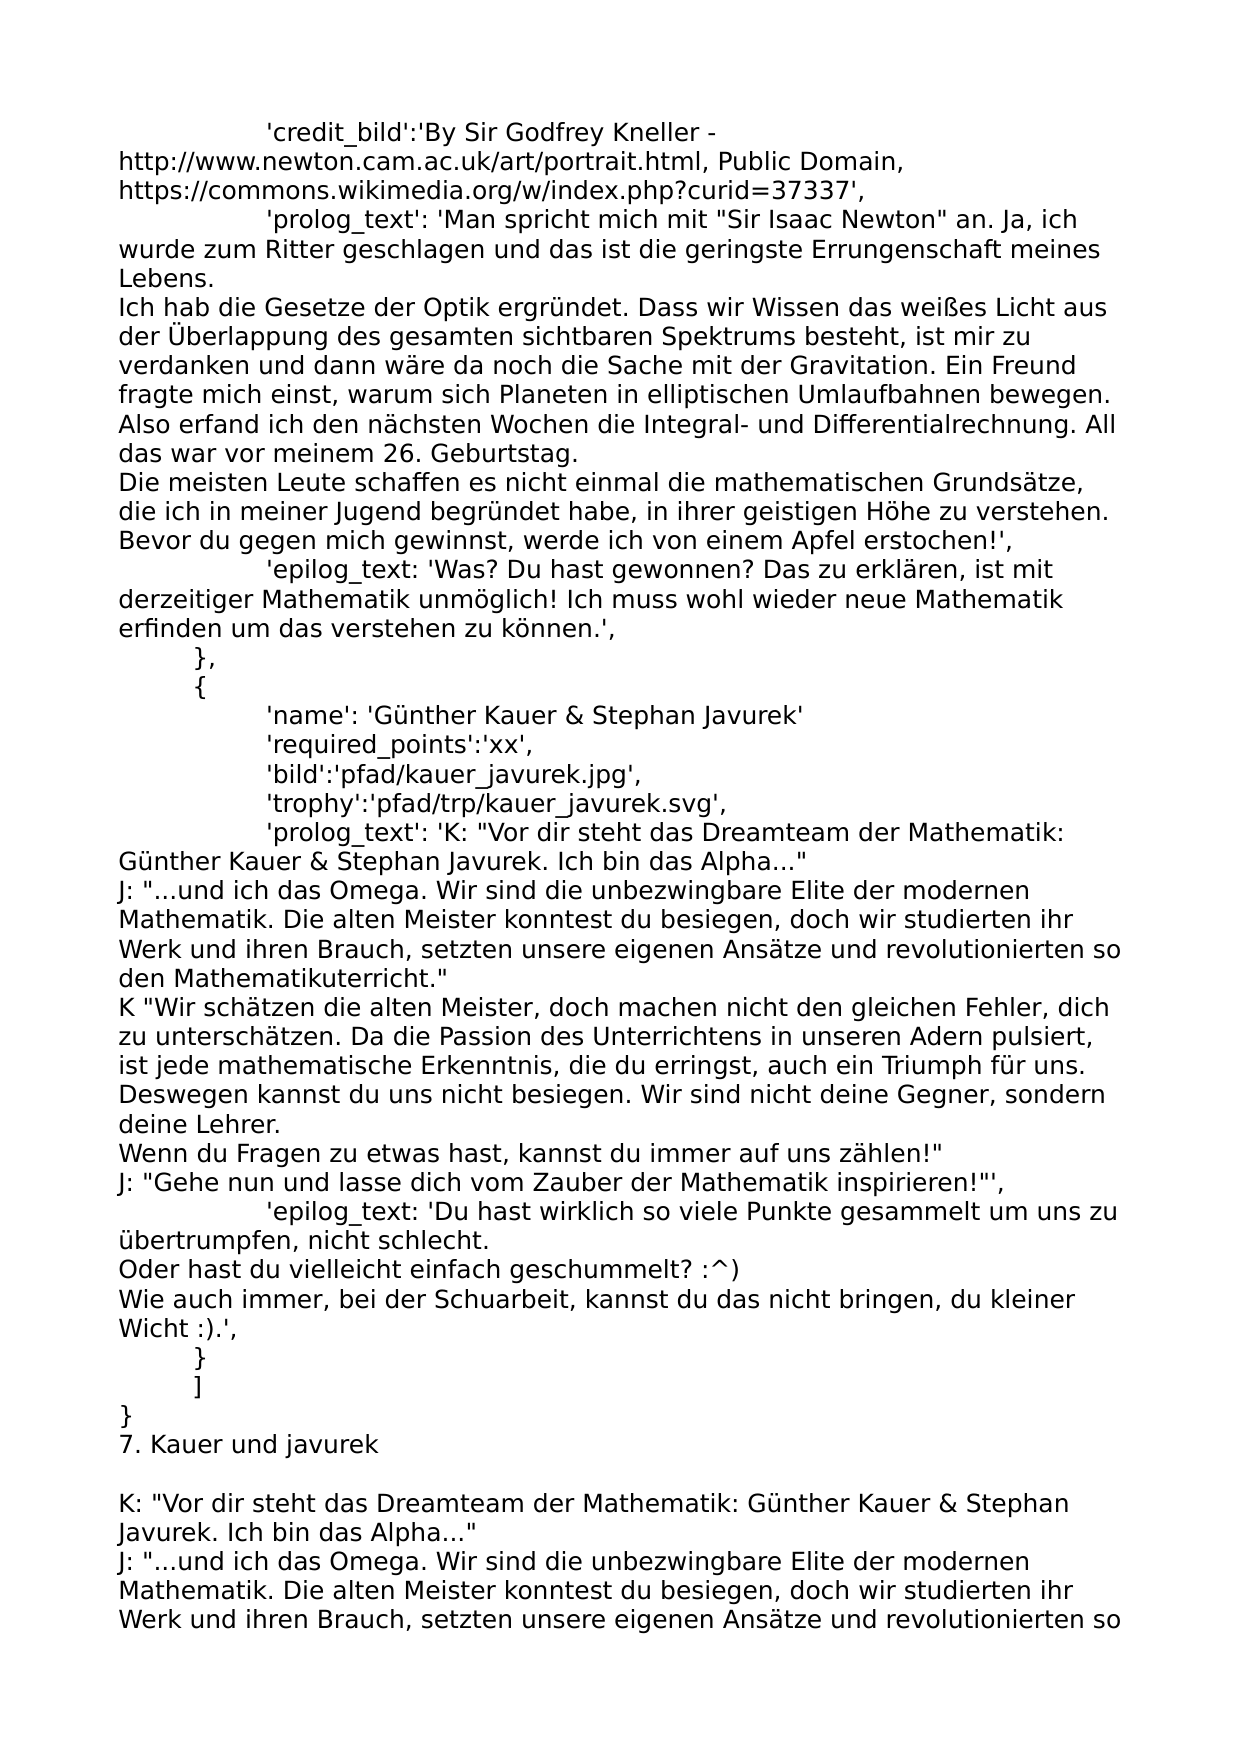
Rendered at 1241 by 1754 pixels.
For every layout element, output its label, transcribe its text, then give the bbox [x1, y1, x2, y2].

text J: "...und ich das Omega. Wir sind die unbezwingbare Elite der modernen Mathematik. Die alten Meister konntest du besiegen, doch wir studierten ihr Werk und ihren Brauch, setzten unsere eigenen Ansätze und revolutionierten so den Mathematikuterricht." [118, 876, 1122, 993]
text K "Wir schätzen die alten Meister, doch machen nicht den gleichen Fehler, dich zu unterschätzen. Da die Passion des Unterrichtens in unseren Adern pulsiert, ist jede mathematische Erkenntnis, die du erringst, auch ein Triumph für uns. Deswegen kannst du uns nicht besiegen. Wir sind nicht deine Gegner, sondern deine Lehrer. [118, 993, 1122, 1139]
text J: "...und ich das Omega. Wir sind die unbezwingbare Elite der modernen Mathematik. Die alten Meister konntest du besiegen, doch wir studierten ihr Werk und ihren Brauch, setzten unsere eigenen Ansätze und revolutionierten so [118, 1547, 1122, 1635]
text } [118, 1343, 1122, 1372]
text K: "Vor dir steht das Dreamteam der Mathematik: Günther Kauer & Stephan Javurek. Ich bin das Alpha..." [118, 1489, 1122, 1547]
text 7. Kauer und javurek [118, 1431, 1122, 1460]
text } [118, 1401, 1122, 1431]
text 'bild':'pfad/kauer_javurek.jpg', [118, 760, 1122, 789]
text Die meisten Leute schaffen es nicht einmal die mathematischen Grundsätze, die ich in meiner Jugend begründet habe, in ihrer geistigen Höhe zu verstehen. Bevor du gegen mich gewinnst, werde ich von einem Apfel erstochen!', [118, 468, 1122, 556]
text { [118, 672, 1122, 701]
text 'credit_bild':'By Sir Godfrey Kneller - http://www.newton.cam.ac.uk/art/portrait.html, Public Domain, https://commons.wikimedia.org/w/index.php?curid=37337', [118, 118, 1122, 206]
text 'name': 'Günther Kauer & Stephan Javurek' [118, 701, 1122, 731]
text Wenn du Fragen zu etwas hast, kannst du immer auf uns zählen!" [118, 1139, 1122, 1168]
text 'required_points':'xx', [118, 731, 1122, 760]
text 'epilog_text: 'Was? Du hast gewonnen? Das zu erklären, ist mit derzeitiger Mathematik unmöglich! Ich muss wohl wieder neue Mathematik erfinden um das verstehen zu können.', [118, 556, 1122, 643]
text 'prolog_text': 'Man spricht mich mit "Sir Isaac Newton" an. Ja, ich wurde zum Ritter geschlagen und das ist die geringste Errungenschaft meines Lebens. [118, 206, 1122, 293]
text Ich hab die Gesetze der Optik ergründet. Dass wir Wissen das weißes Licht aus der Überlappung des gesamten sichtbaren Spektrums besteht, ist mir zu verdanken und dann wäre da noch die Sache mit der Gravitation. Ein Freund fragte mich einst, warum sich Planeten in elliptischen Umlaufbahnen bewegen. Also erfand ich den nächsten Wochen die Integral- und Differentialrechnung. All das war vor meinem 26. Geburtstag. [118, 293, 1122, 468]
text J: "Gehe nun und lasse dich vom Zauber der Mathematik inspirieren!"', [118, 1168, 1122, 1197]
text 'prolog_text': 'K: "Vor dir steht das Dreamteam der Mathematik: Günther Kauer & Stephan Javurek. Ich bin das Alpha..." [118, 818, 1122, 876]
text }, [118, 643, 1122, 672]
text ] [118, 1372, 1122, 1401]
text 'epilog_text: 'Du hast wirklich so viele Punkte gesammelt um uns zu übertrumpfen, nicht schlecht. Oder hast du vielleicht einfach geschummelt? :^) Wie auch immer, bei der Schuarbeit, kannst du das nicht bringen, du kleiner Wicht :).', [118, 1197, 1122, 1343]
text 'trophy':'pfad/trp/kauer_javurek.svg', [118, 789, 1122, 818]
